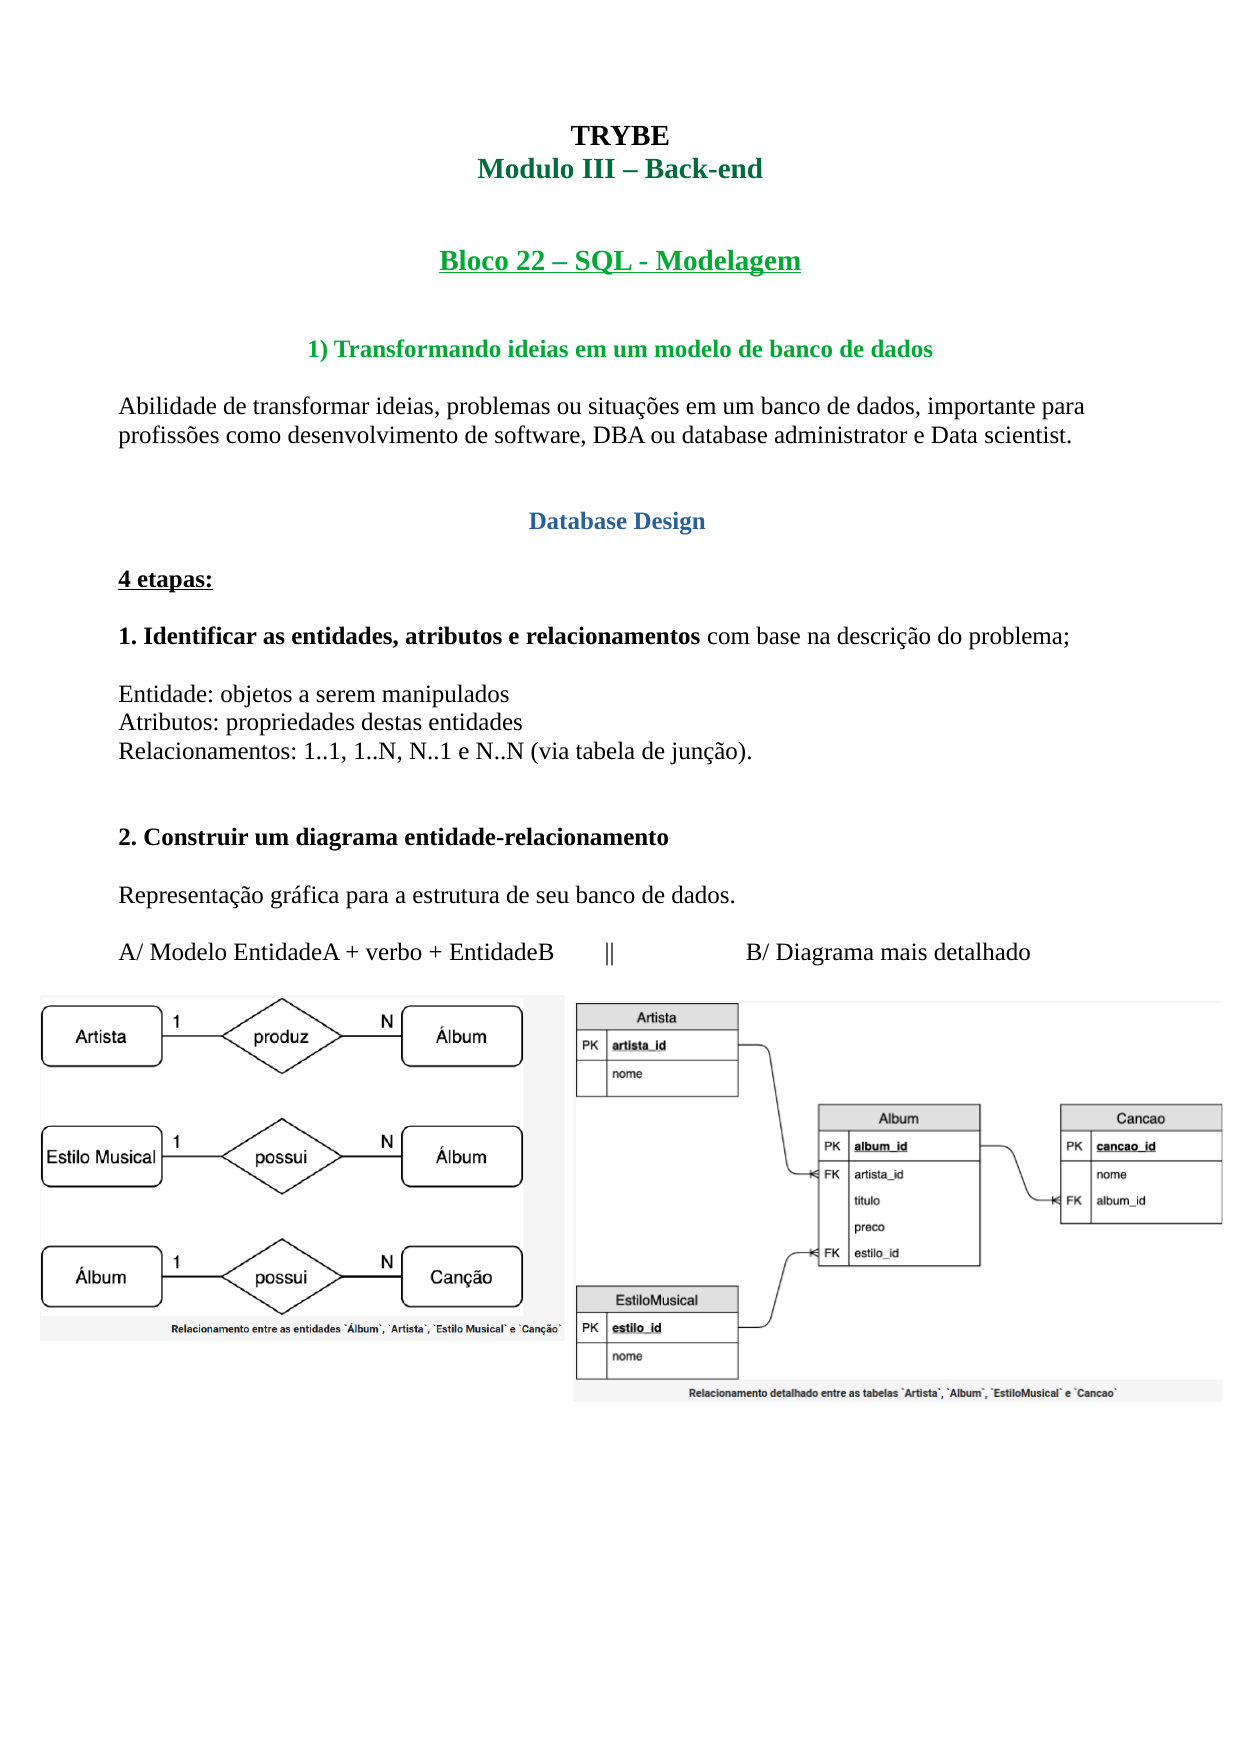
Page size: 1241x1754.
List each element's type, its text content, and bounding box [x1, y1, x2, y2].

text A/ Modelo EntidadeA + verbo + EntidadeB || B/ Diagrama mais detalhado [118, 937, 1122, 966]
text Entidade: objetos a serem manipulados [118, 679, 1122, 707]
text Modulo III – Back-end [118, 152, 1122, 185]
text TRYBE [118, 118, 1122, 152]
text Database Design [118, 506, 1122, 535]
text 1. Identificar as entidades, atributos e relacionamentos com base na descrição do problema; [118, 621, 1122, 650]
text Abilidade de transformar ideias, problemas ou situações em um banco de dados, importante para profissões como desenvolvimento de software, DBA ou database administrator e Data scientist. [118, 391, 1122, 449]
text 2. Construir um diagrama entidade-relacionamento [118, 822, 1122, 851]
text Atributos: propriedades destas entidades [118, 707, 1122, 736]
text 4 etapas: [118, 564, 1122, 592]
text 1) Transformando ideias em um modelo de banco de dados [118, 334, 1122, 362]
picture [573, 1001, 1223, 1402]
text Relacionamentos: 1..1, 1..N, N..1 e N..N (via tabela de junção). [118, 736, 1122, 765]
text Representação gráfica para a estrutura de seu banco de dados. [118, 880, 1122, 909]
text Bloco 22 – SQL - Modelagem [118, 243, 1122, 276]
picture [39, 995, 565, 1341]
